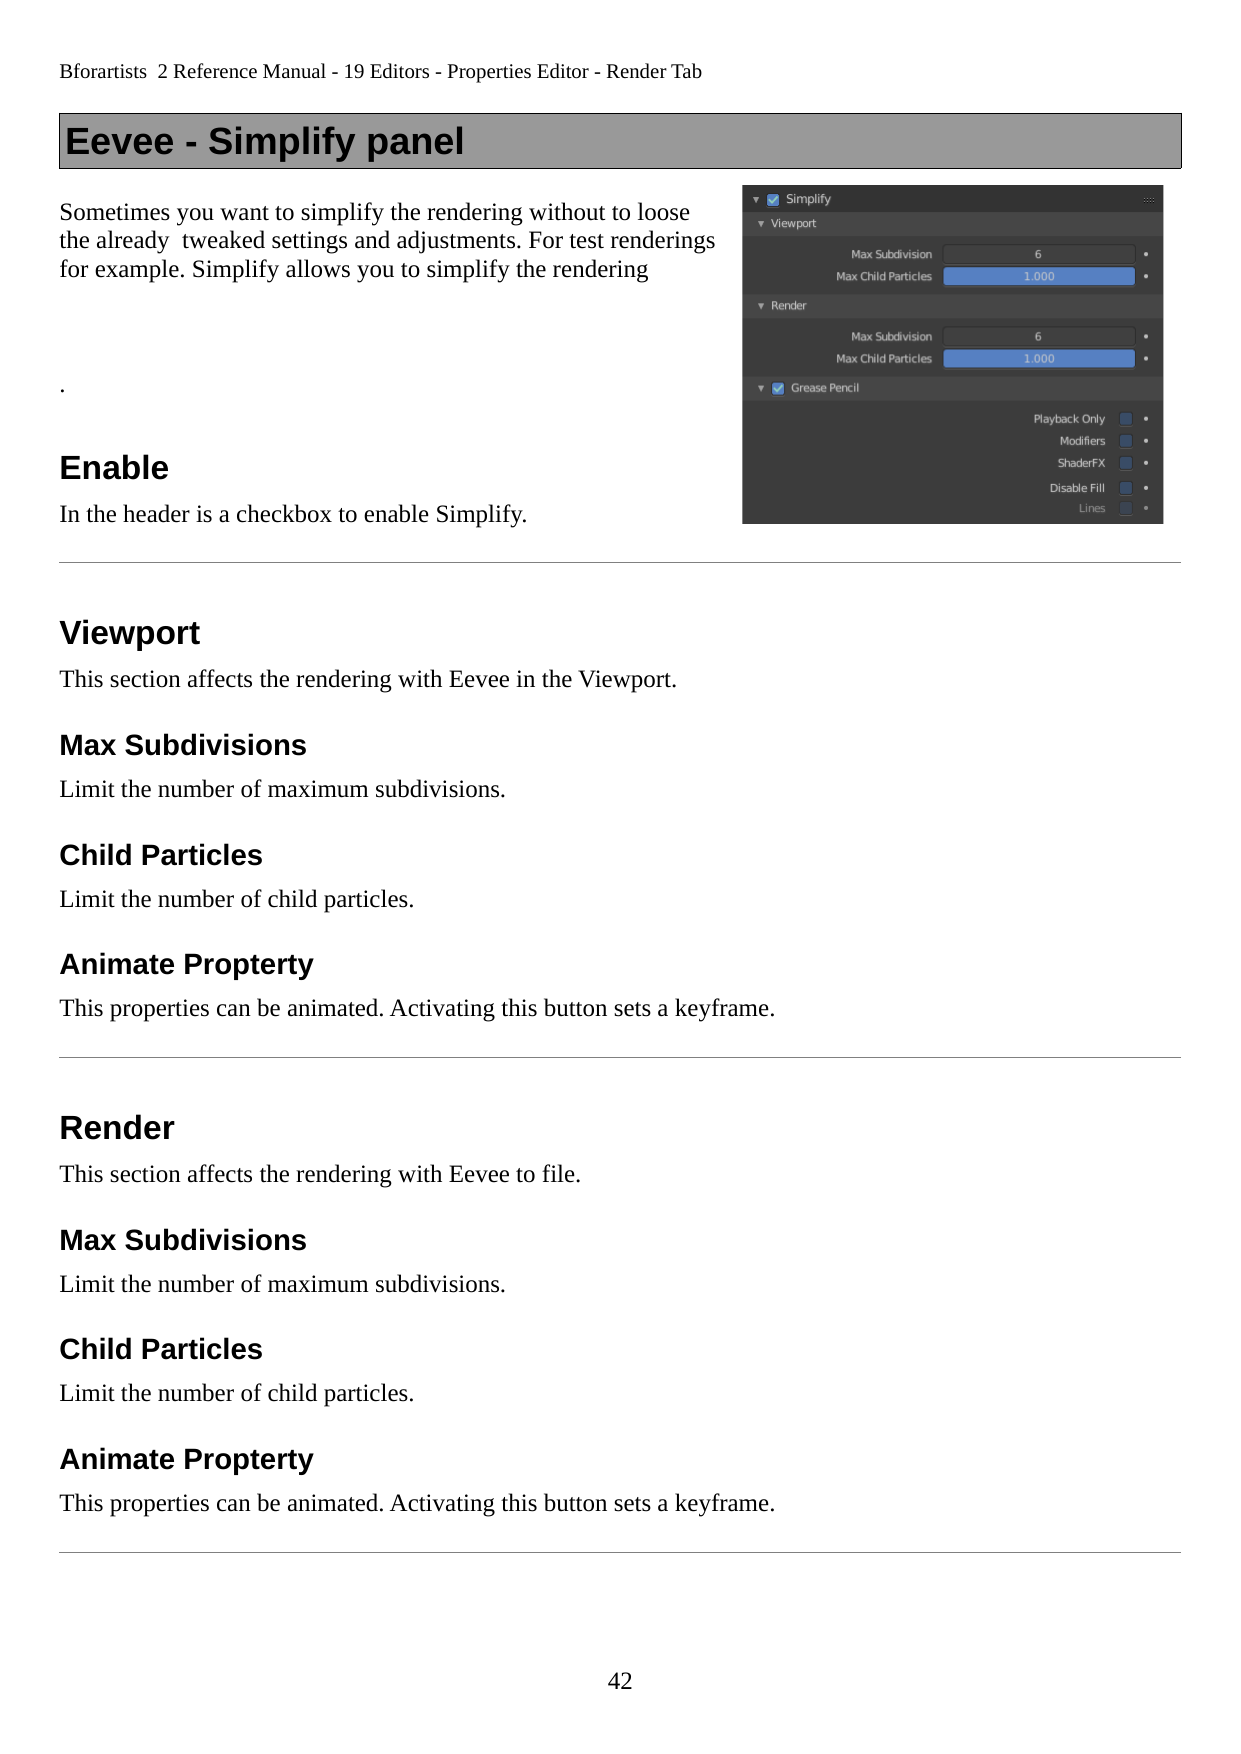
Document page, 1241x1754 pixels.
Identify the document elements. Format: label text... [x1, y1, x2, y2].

text . [59, 369, 742, 398]
text Limit the number of child particles. [59, 1378, 1181, 1407]
text This section affects the rendering with Eevee to file. [59, 1159, 1181, 1187]
subtitle Animate Propterty [59, 1442, 1181, 1476]
subtitle [1164, 447, 1181, 486]
text [1164, 369, 1181, 398]
subtitle Enable [59, 447, 742, 486]
subtitle Child Particles [59, 837, 1181, 871]
subtitle Animate Propterty [59, 947, 1181, 981]
subtitle Max Subdivisions [59, 727, 1181, 761]
text Limit the number of maximum subdivisions. [59, 1269, 1181, 1297]
text Limit the number of maximum subdivisions. [59, 774, 1181, 802]
text This properties can be animated. Activating this button sets a keyframe. [59, 993, 1181, 1022]
subtitle Render [59, 1108, 1181, 1146]
text Limit the number of child particles. [59, 884, 1181, 912]
picture [742, 185, 1164, 524]
subtitle Child Particles [59, 1332, 1181, 1366]
text In the header is a checkbox to enable Simplify. [59, 499, 1181, 527]
text Sometimes you want to simplify the rendering without to loose the already tweaked settings and adjustments. For test renderings for example. Simplify allows you to simplify the rendering [59, 197, 742, 283]
text This section affects the rendering with Eevee in the Viewport. [59, 664, 1181, 693]
subtitle Max Subdivisions [59, 1222, 1181, 1256]
table_header Eevee - Simplify panel [60, 114, 1181, 168]
text This properties can be animated. Activating this button sets a keyframe. [59, 1488, 1181, 1517]
subtitle Viewport [59, 613, 1181, 651]
